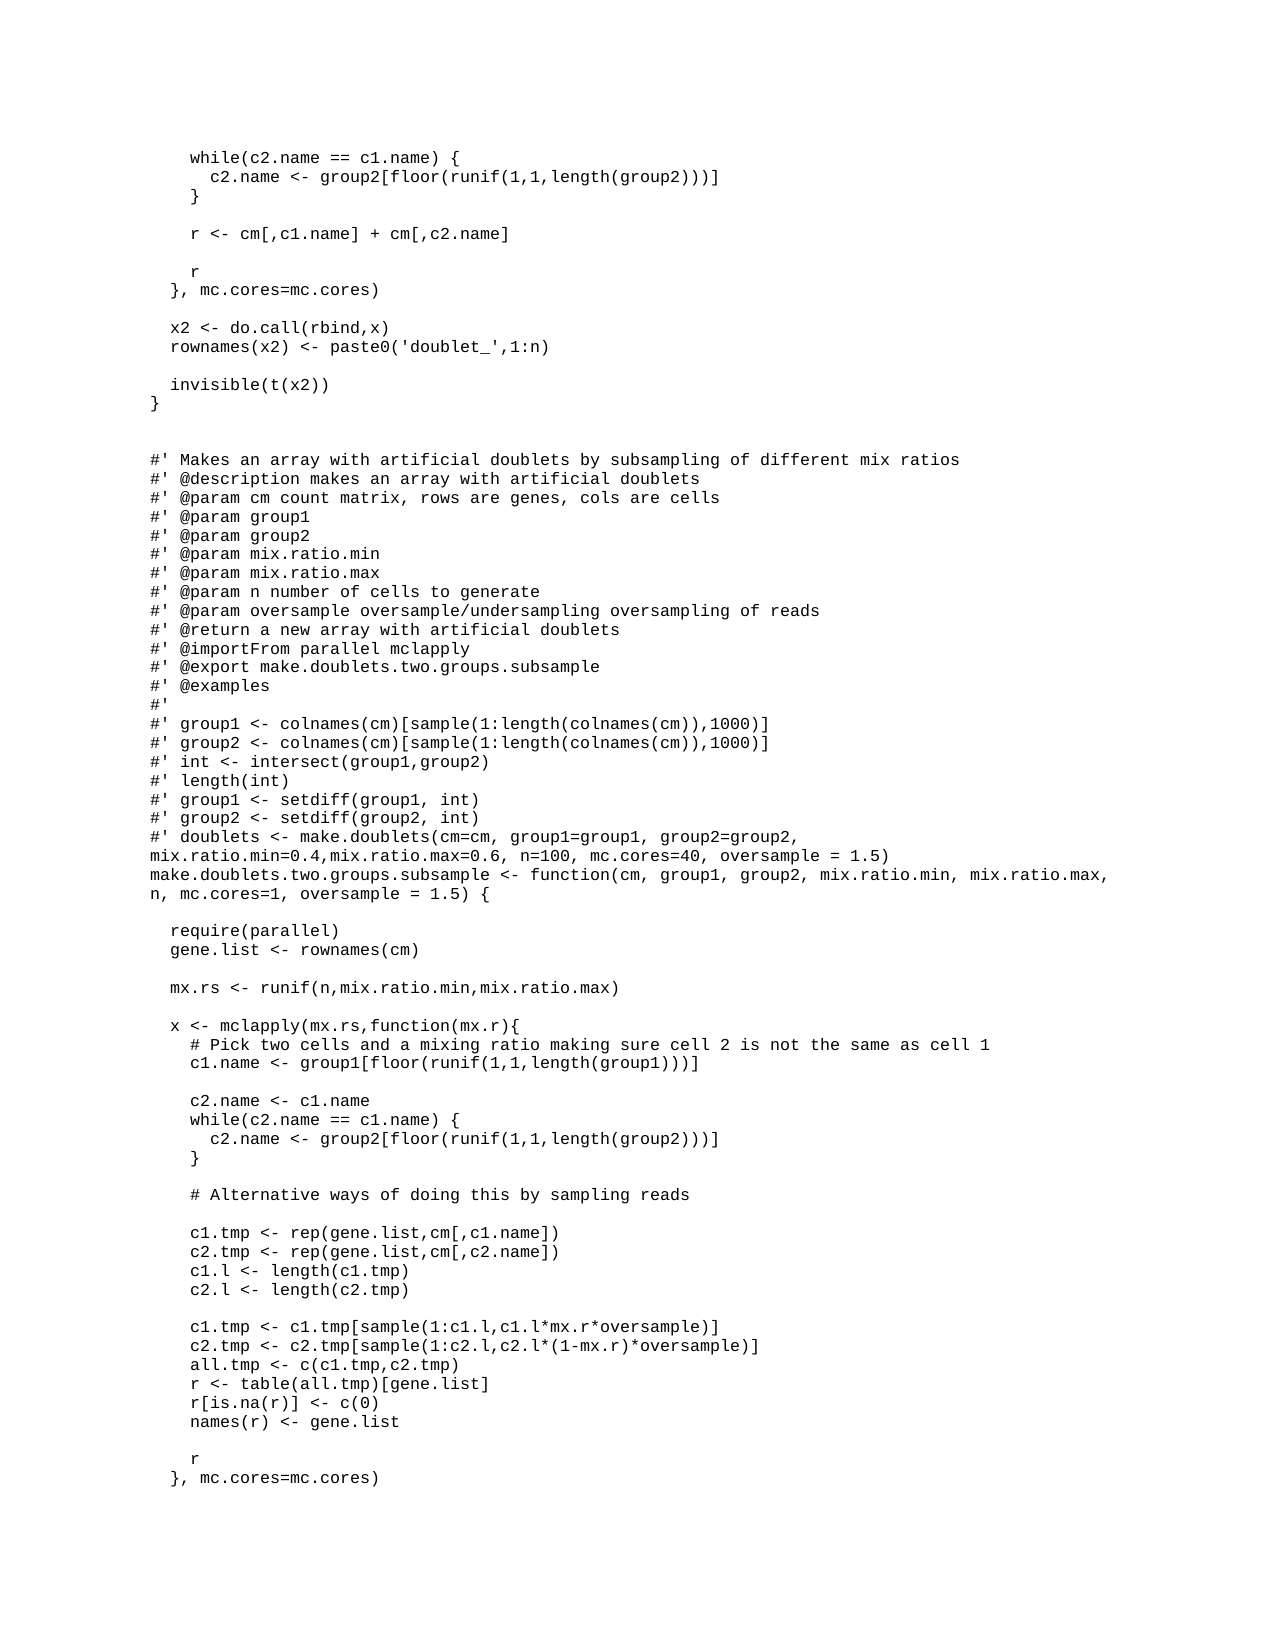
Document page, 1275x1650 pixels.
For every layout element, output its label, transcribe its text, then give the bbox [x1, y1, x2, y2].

text #' group2 <- colnames(cm)[sample(1:length(colnames(cm)),1000)] [150, 734, 1125, 753]
text # Alternative ways of doing this by sampling reads [150, 1187, 1125, 1206]
text #' @param mix.ratio.min [150, 546, 1125, 565]
text } [150, 188, 1125, 207]
text make.doublets.two.groups.subsample <- function(cm, group1, group2, mix.ratio.min, mix.ratio.max, n, mc.cores=1, oversample = 1.5) { [150, 866, 1125, 904]
text #' @param n number of cells to generate [150, 584, 1125, 602]
text r <- cm[,c1.name] + cm[,c2.name] [150, 225, 1125, 244]
text #' @param group1 [150, 508, 1125, 527]
text } [150, 395, 1125, 414]
text r [150, 1451, 1125, 1470]
text #' @param oversample oversample/undersampling oversampling of reads [150, 602, 1125, 621]
text c2.name <- group2[floor(runif(1,1,length(group2)))] [150, 1130, 1125, 1149]
text #' group1 <- setdiff(group1, int) [150, 791, 1125, 810]
text }, mc.cores=mc.cores) [150, 282, 1125, 301]
text x <- mclapply(mx.rs,function(mx.r){ [150, 1017, 1125, 1036]
text #' @export make.doublets.two.groups.subsample [150, 659, 1125, 678]
text #' @param mix.ratio.max [150, 565, 1125, 584]
text c2.l <- length(c2.tmp) [150, 1281, 1125, 1300]
text #' group2 <- setdiff(group2, int) [150, 810, 1125, 829]
text c2.tmp <- rep(gene.list,cm[,c2.name]) [150, 1243, 1125, 1262]
text x2 <- do.call(rbind,x) [150, 320, 1125, 338]
text c1.tmp <- rep(gene.list,cm[,c1.name]) [150, 1225, 1125, 1243]
text #' @param group2 [150, 527, 1125, 546]
text c1.name <- group1[floor(runif(1,1,length(group1)))] [150, 1055, 1125, 1074]
text # Pick two cells and a mixing ratio making sure cell 2 is not the same as cell 1 [150, 1036, 1125, 1055]
text #' @description makes an array with artificial doublets [150, 471, 1125, 489]
text mx.rs <- runif(n,mix.ratio.min,mix.ratio.max) [150, 979, 1125, 998]
text #' @param cm count matrix, rows are genes, cols are cells [150, 489, 1125, 508]
text invisible(t(x2)) [150, 376, 1125, 395]
text #' [150, 697, 1125, 716]
text while(c2.name == c1.name) { [150, 150, 1125, 169]
text c2.name <- group2[floor(runif(1,1,length(group2)))] [150, 169, 1125, 188]
text gene.list <- rownames(cm) [150, 942, 1125, 961]
text #' Makes an array with artificial doublets by subsampling of different mix ratios [150, 452, 1125, 471]
text r [150, 263, 1125, 282]
text #' doublets <- make.doublets(cm=cm, group1=group1, group2=group2, mix.ratio.min=0.4,mix.ratio.max=0.6, n=100, mc.cores=40, oversample = 1.5) [150, 829, 1125, 866]
text #' group1 <- colnames(cm)[sample(1:length(colnames(cm)),1000)] [150, 716, 1125, 734]
text #' @return a new array with artificial doublets [150, 621, 1125, 640]
text #' int <- intersect(group1,group2) [150, 753, 1125, 772]
text c2.name <- c1.name [150, 1093, 1125, 1112]
text }, mc.cores=mc.cores) [150, 1470, 1125, 1489]
text c1.tmp <- c1.tmp[sample(1:c1.l,c1.l*mx.r*oversample)] [150, 1319, 1125, 1338]
text names(r) <- gene.list [150, 1413, 1125, 1432]
text while(c2.name == c1.name) { [150, 1112, 1125, 1130]
text #' @examples [150, 678, 1125, 697]
text all.tmp <- c(c1.tmp,c2.tmp) [150, 1357, 1125, 1376]
text r <- table(all.tmp)[gene.list] [150, 1376, 1125, 1394]
text #' @importFrom parallel mclapply [150, 640, 1125, 659]
text require(parallel) [150, 923, 1125, 942]
text c1.l <- length(c1.tmp) [150, 1262, 1125, 1281]
text } [150, 1149, 1125, 1168]
text #' length(int) [150, 772, 1125, 791]
text r[is.na(r)] <- c(0) [150, 1394, 1125, 1413]
text rownames(x2) <- paste0('doublet_',1:n) [150, 338, 1125, 357]
text c2.tmp <- c2.tmp[sample(1:c2.l,c2.l*(1-mx.r)*oversample)] [150, 1338, 1125, 1357]
